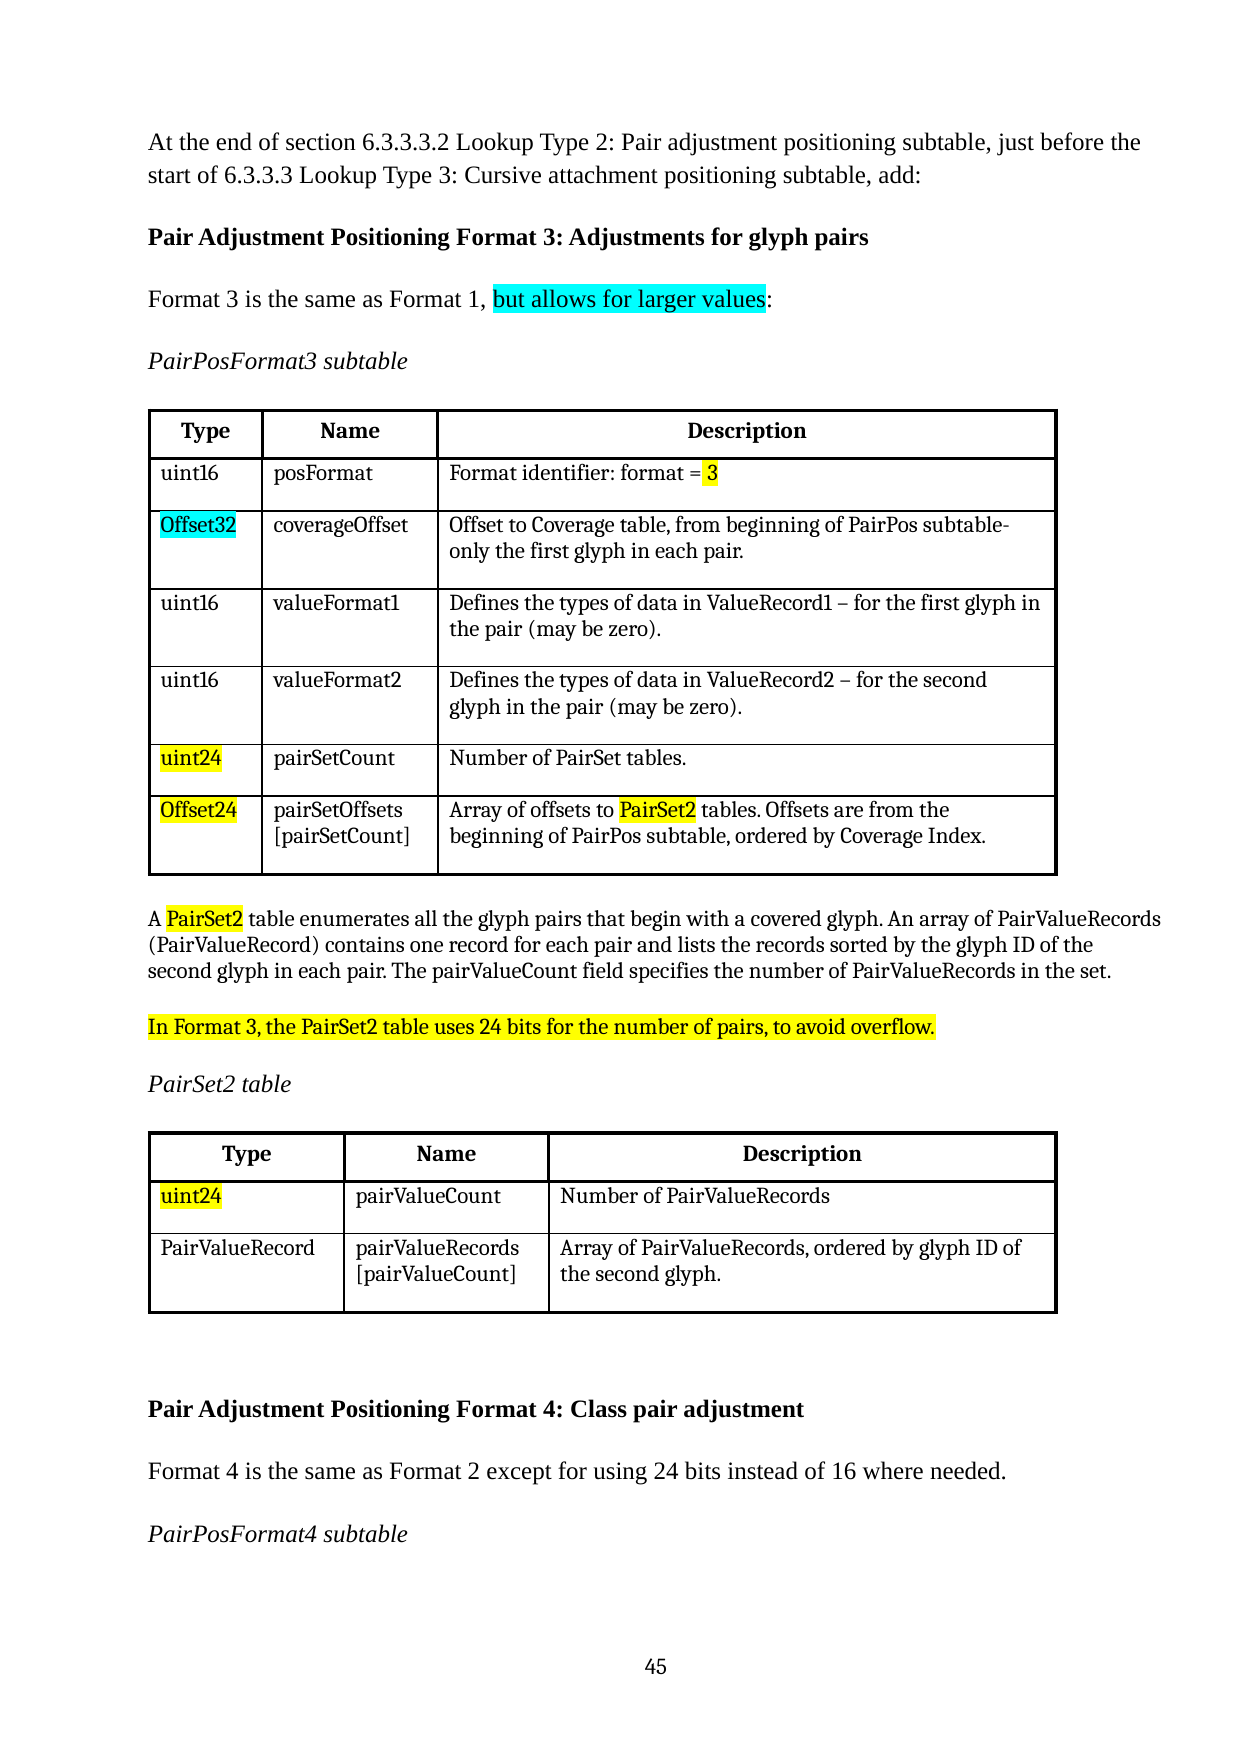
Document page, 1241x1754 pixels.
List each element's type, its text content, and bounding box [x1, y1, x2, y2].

table_cell Offset24 [151, 797, 261, 873]
table_cell Offset32 [151, 512, 261, 588]
text Format 4 is the same as Format 2 except for using 24 bits instead of 16 where needed. [148, 1456, 1163, 1485]
text Format 3 is the same as Format 1, but allows for larger values: [148, 284, 1163, 313]
table_cell Defines the types of data in ValueRecord2 – for the second glyph in the pair (may be zero). [439, 667, 1054, 744]
table_cell valueFormat2 [263, 667, 437, 744]
table_cell uint16 [151, 590, 261, 666]
table_cell pairValueCount [345, 1183, 548, 1233]
table_cell Number of PairSet tables. [439, 745, 1054, 795]
table_header Type [151, 1135, 343, 1179]
table_cell uint16 [151, 667, 261, 744]
text At the end of section 6.3.3.3.2 Lookup Type 2: Pair adjustment positioning subtable, just before the start of 6.3.3.3 Lookup Type 3: Cursive attachment positioning subtable, add: [148, 127, 1163, 188]
table_header Description [439, 412, 1054, 457]
text PairPosFormat4 subtable [148, 1519, 1163, 1547]
table_cell uint24 [151, 1183, 343, 1233]
text In Format 3, the PairSet2 table uses 24 bits for the number of pairs, to avoid overflow. [148, 1014, 1163, 1040]
table_cell posFormat [263, 460, 437, 510]
table_cell Array of offsets to PairSet2 tables. Offsets are from the beginning of PairPos subtable, ordered by Coverage Index. [439, 797, 1054, 873]
table_cell uint24 [151, 745, 261, 795]
table_header Type [151, 412, 261, 457]
table_cell Format identifier: format = 3 [439, 460, 1054, 510]
text Pair Adjustment Positioning Format 4: Class pair adjustment [148, 1394, 1163, 1423]
table_header Name [346, 1135, 547, 1179]
table_cell Number of PairValueRecords [550, 1183, 1054, 1233]
table_cell valueFormat1 [263, 590, 437, 666]
table_cell Array of PairValueRecords, ordered by glyph ID of the second glyph. [550, 1234, 1054, 1311]
table_cell pairValueRecords [pairValueCount] [345, 1234, 548, 1311]
table_cell coverageOffset [263, 512, 437, 588]
table_cell PairValueRecord [151, 1234, 343, 1311]
table_cell pairSetCount [263, 745, 437, 795]
table_header Name [264, 412, 436, 457]
table_cell uint16 [151, 460, 261, 510]
table_cell Defines the types of data in ValueRecord1 – for the first glyph in the pair (may be zero). [439, 590, 1054, 666]
table_cell Offset to Coverage table, from beginning of PairPos subtable-only the first glyph in each pair. [439, 512, 1054, 588]
table_cell pairSetOffsets [pairSetCount] [263, 797, 437, 873]
text A PairSet2 table enumerates all the glyph pairs that begin with a covered glyph. An array of PairValueRecords (PairValueRecord) contains one record for each pair and lists the records sorted by the glyph ID of the second glyph in each pair. The pairValueCount field specifies the number of PairValueRecords in the set. [148, 905, 1163, 984]
table_header Description [550, 1135, 1054, 1179]
text PairSet2 table [148, 1069, 1163, 1098]
text Pair Adjustment Positioning Format 3: Adjustments for glyph pairs [148, 222, 1163, 251]
text PairPosFormat3 subtable [148, 346, 1163, 375]
